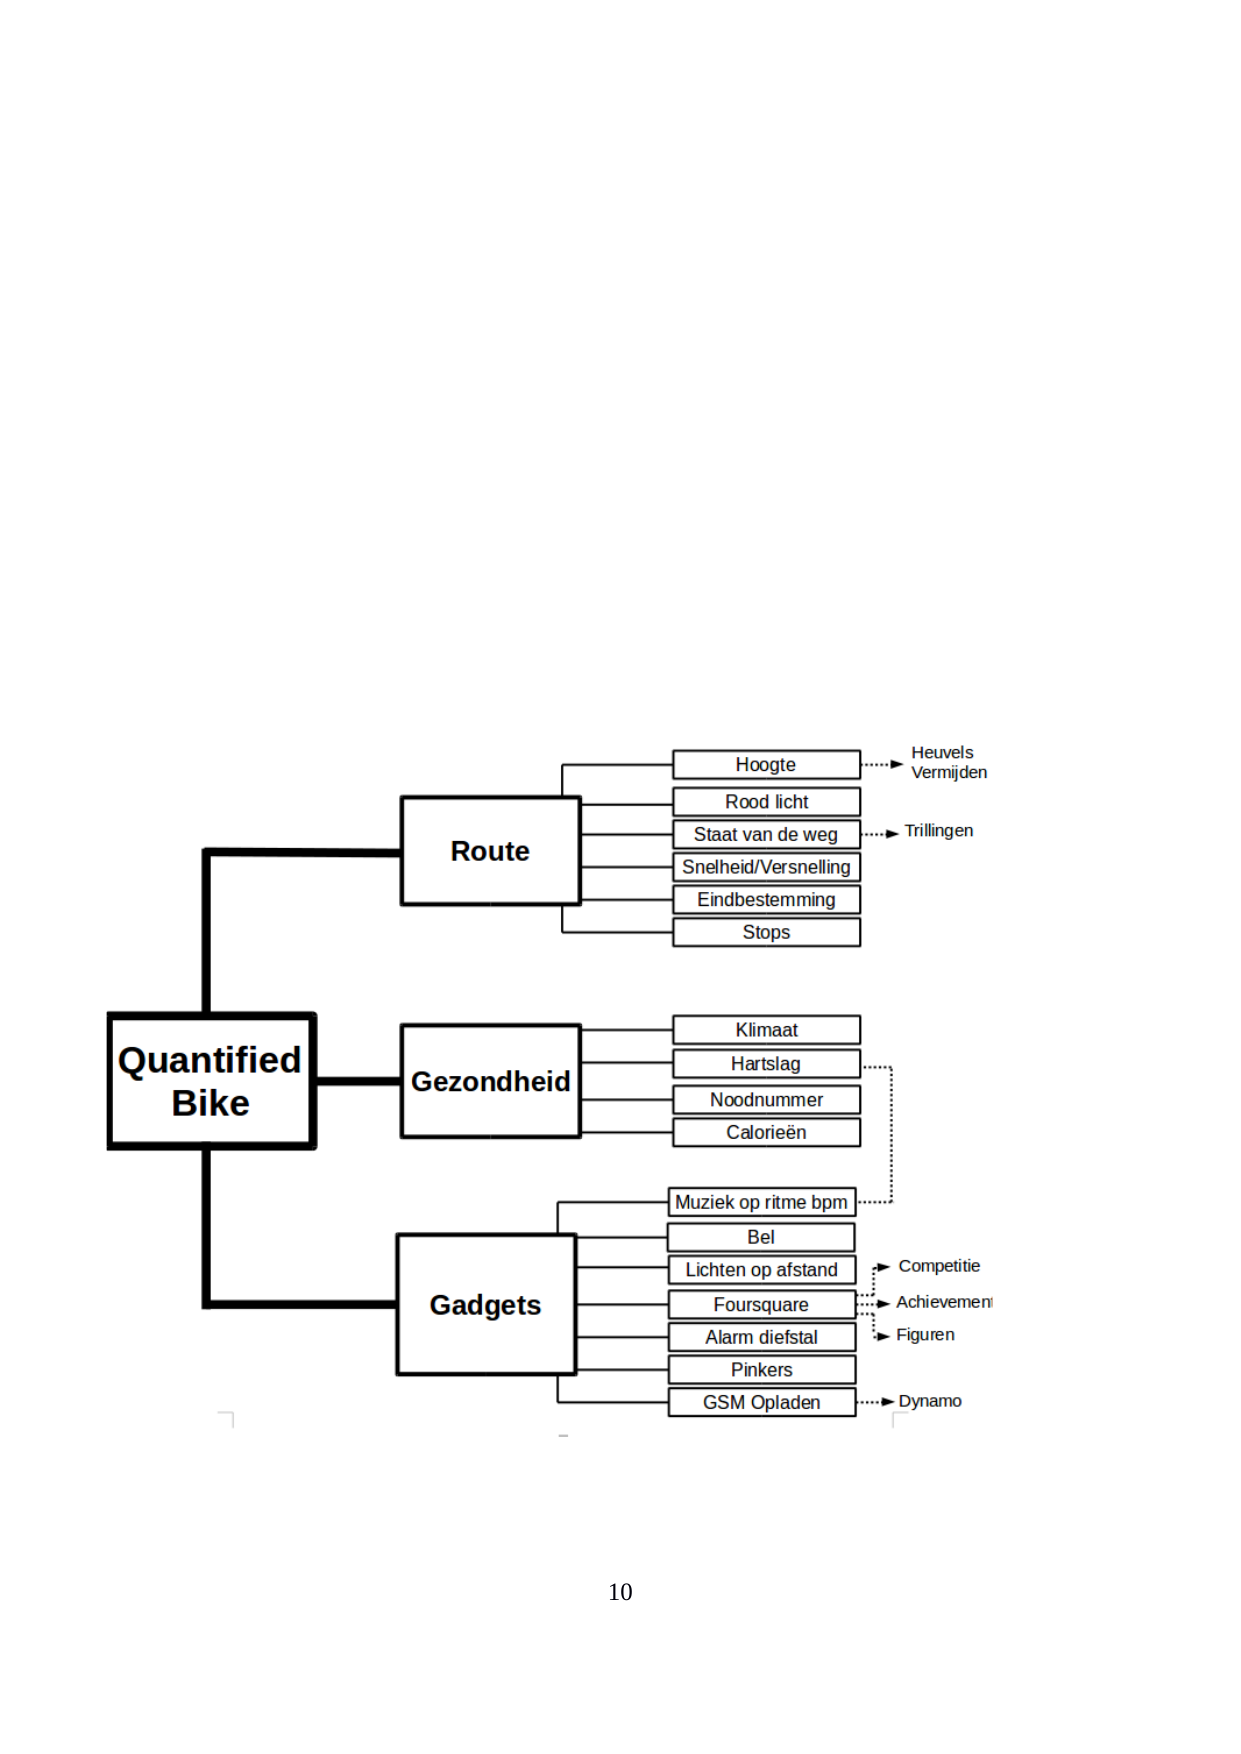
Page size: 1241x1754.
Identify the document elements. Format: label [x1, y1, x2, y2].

picture [106, 706, 993, 1437]
